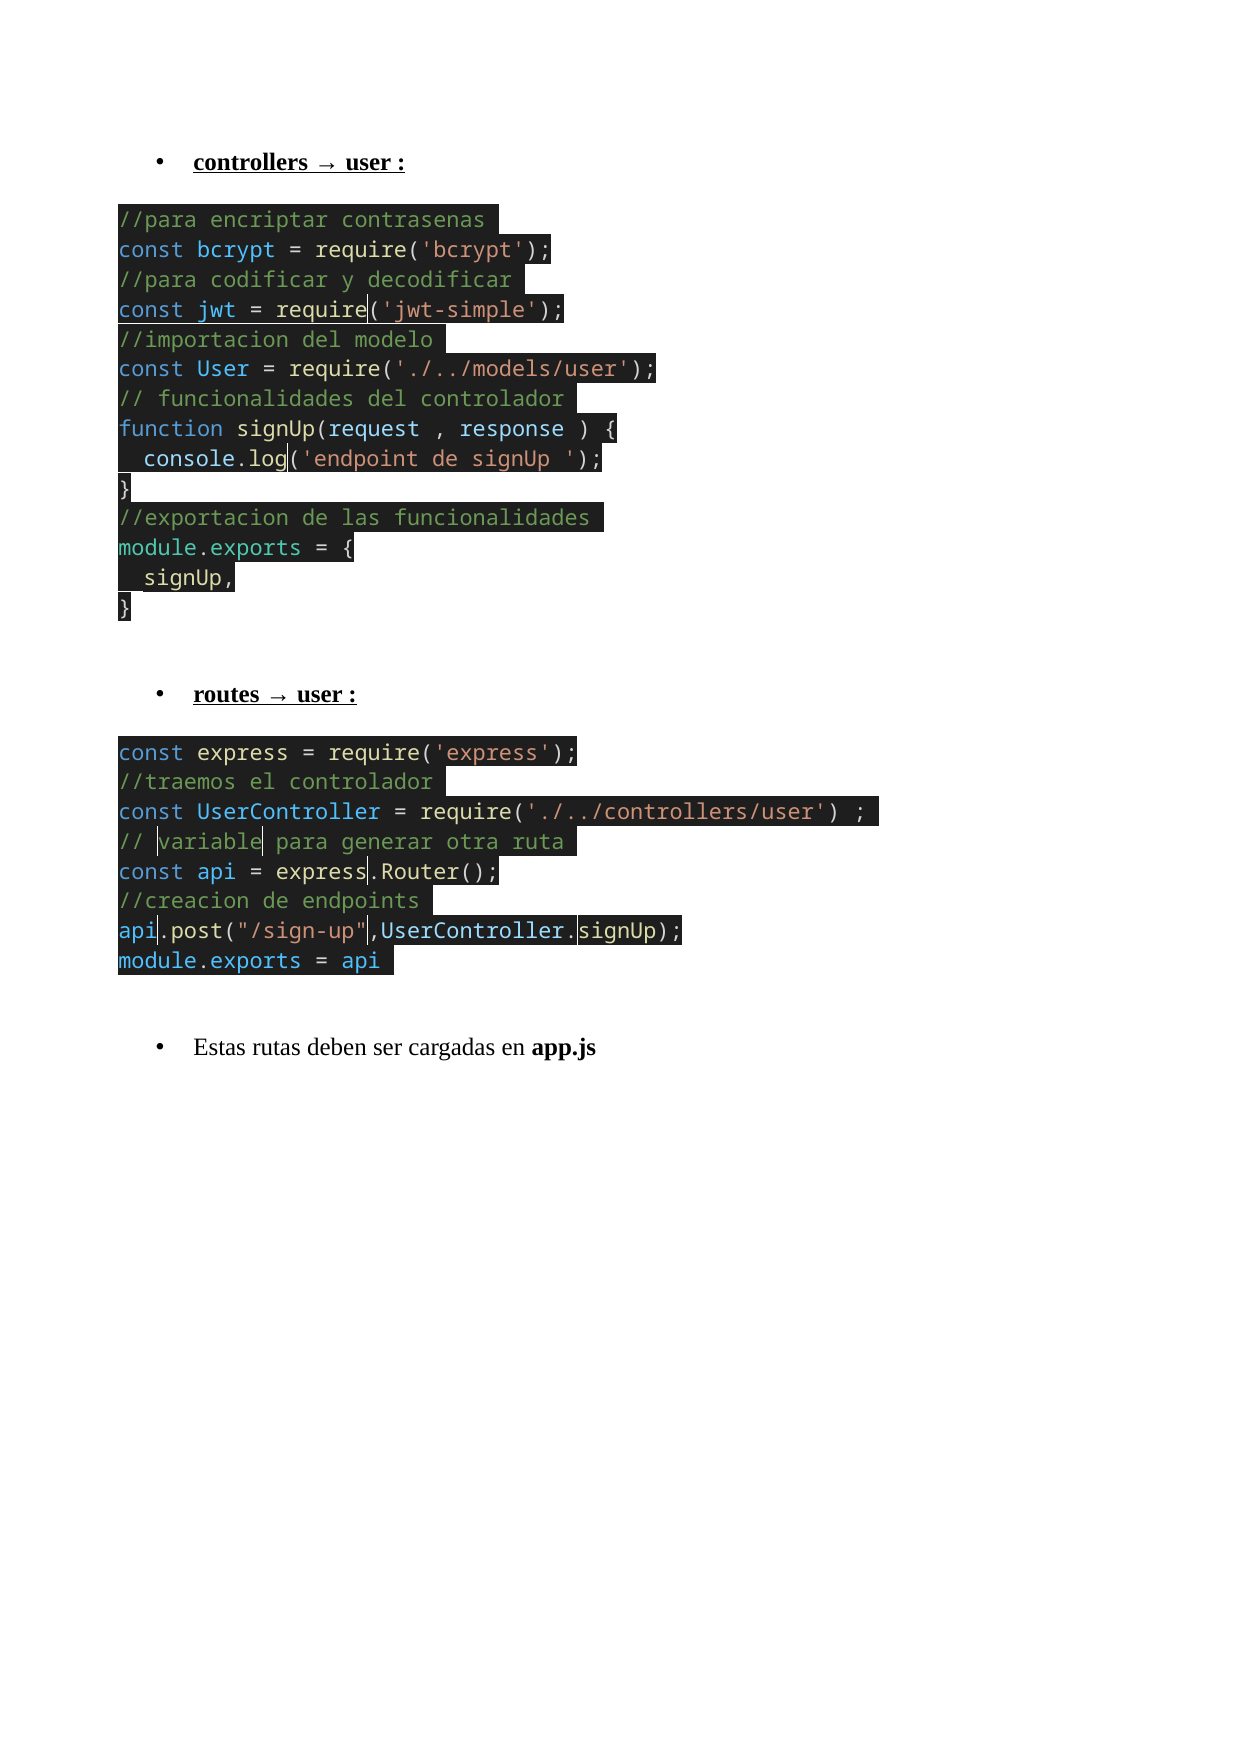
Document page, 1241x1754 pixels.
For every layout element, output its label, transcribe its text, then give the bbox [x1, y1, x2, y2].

list controllers → user : [156, 147, 1122, 176]
text //exportacion de las funcionalidades [118, 502, 1122, 532]
text const bcrypt = require('bcrypt'); [118, 234, 1122, 264]
text const User = require('./../models/user'); [118, 353, 1122, 383]
text //creacion de endpoints [118, 885, 1122, 915]
text // variable para generar otra ruta [118, 826, 1122, 856]
text } [118, 472, 1122, 502]
text const UserController = require('./../controllers/user') ; [118, 796, 1122, 826]
text //para codificar y decodificar [118, 264, 1122, 294]
text //traemos el controlador [118, 766, 1122, 796]
text console.log('endpoint de signUp '); [118, 443, 1122, 472]
text signUp, [118, 562, 1122, 592]
text const jwt = require('jwt-simple'); [118, 294, 1122, 323]
text module.exports = api [118, 945, 1122, 975]
text //importacion del modelo [118, 323, 1122, 353]
text // funcionalidades del controlador [118, 383, 1122, 413]
text module.exports = { [118, 532, 1122, 562]
text } [118, 592, 1122, 621]
text //para encriptar contrasenas [118, 204, 1122, 234]
list routes → user : [156, 679, 1122, 708]
list Estas rutas deben ser cargadas en app.js [156, 1032, 1122, 1061]
text function signUp(request , response ) { [118, 413, 1122, 443]
text api.post("/sign-up",UserController.signUp); [118, 915, 1122, 945]
text const api = express.Router(); [118, 856, 1122, 885]
text const express = require('express'); [118, 736, 1122, 766]
